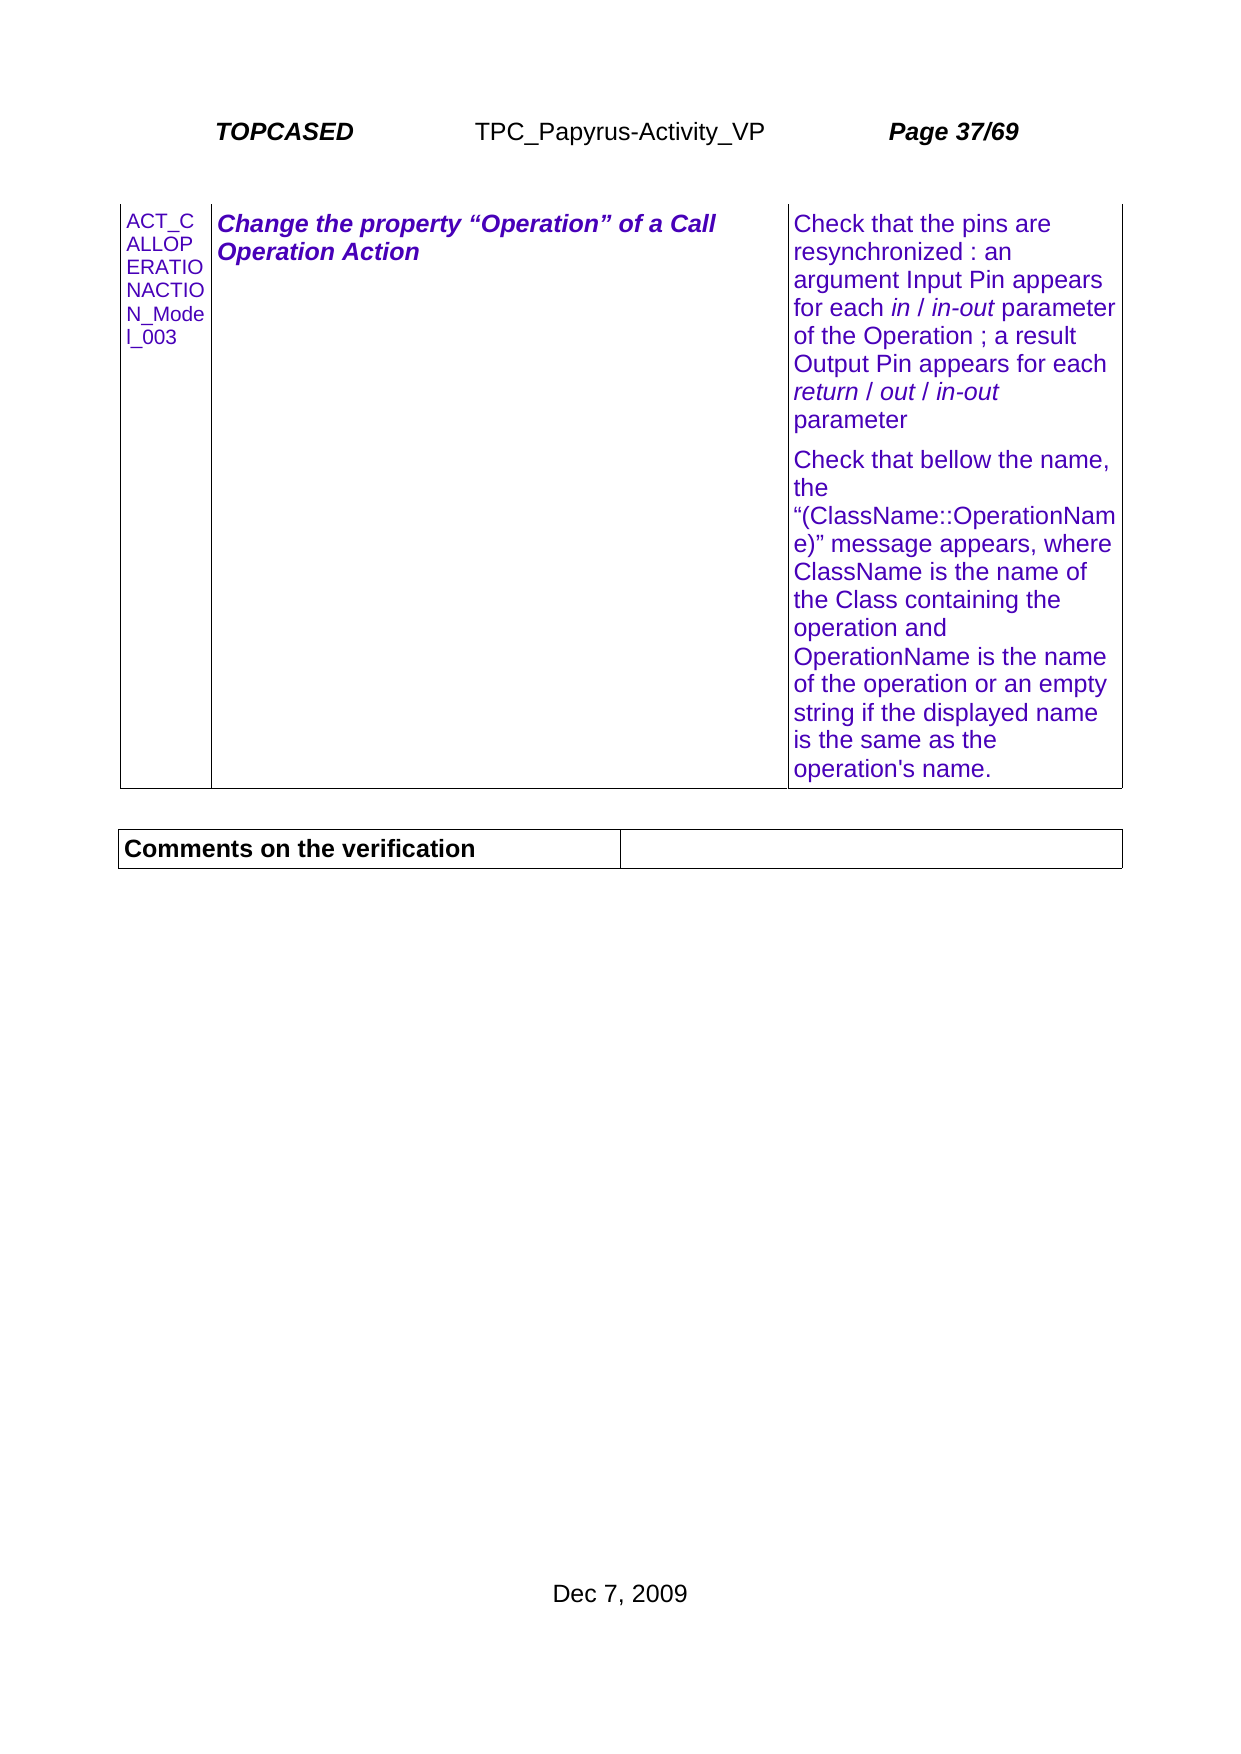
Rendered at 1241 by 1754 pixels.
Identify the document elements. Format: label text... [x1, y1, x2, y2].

table_cell Check that the pins are resynchronized : an argument Input Pin appears for each in / in-out parameter of the Operation ; a result Output Pin appears for each return / out / in-out parameter Check that bellow the name, the “(ClassName::OperationName)” message appears, where ClassName is the name of the Class containing the operation and OperationName is the name of the operation or an empty string if the displayed name is the same as the operation's name. [789, 204, 1122, 788]
table_header [621, 830, 1122, 868]
table_header Comments on the verification [119, 830, 620, 868]
table_cell ACT_CALLOPERATIONACTION_Model_003 [121, 204, 211, 788]
table_cell Change the property “Operation” of a Call Operation Action [212, 204, 787, 788]
